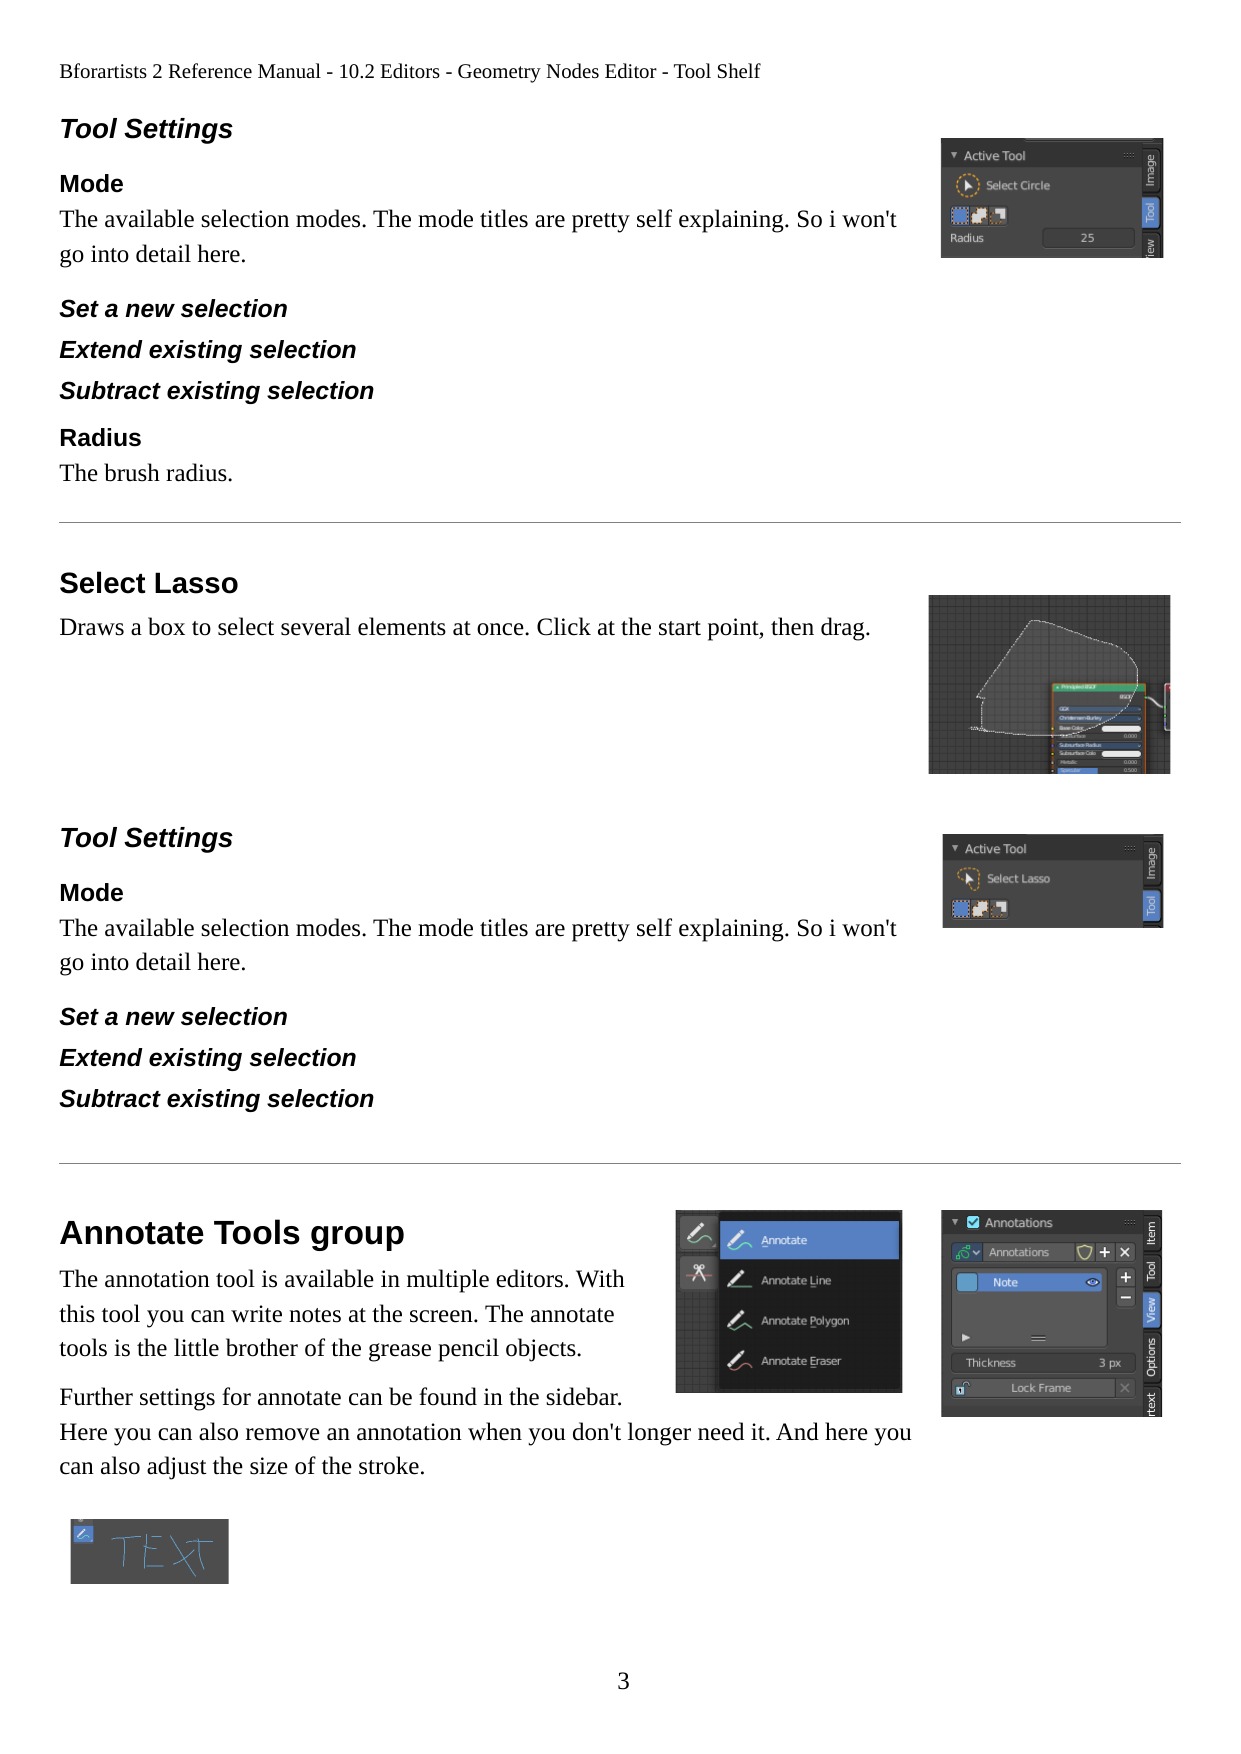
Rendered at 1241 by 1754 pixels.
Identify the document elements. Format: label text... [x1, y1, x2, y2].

subtitle Tool Settings [59, 113, 1181, 144]
subtitle Subtract existing selection [59, 1084, 1181, 1113]
subtitle Mode [59, 169, 940, 198]
text The annotation tool is available in multiple editors. With this tool you can write notes at the screen. The annotate tools is the little brother of the grease pencil objects. [59, 1264, 675, 1362]
subtitle [1164, 169, 1181, 198]
subtitle Extend existing selection [59, 1043, 1181, 1072]
text The brush radius. [59, 458, 1181, 487]
subtitle Set a new selection [59, 294, 1181, 323]
text The available selection modes. The mode titles are pretty self explaining. So i won't go into detail here. [59, 913, 1181, 976]
subtitle Annotate Tools group [59, 1213, 675, 1252]
text [903, 1264, 941, 1362]
subtitle [1163, 1213, 1181, 1252]
subtitle Set a new selection [59, 1002, 1181, 1031]
subtitle [903, 1213, 941, 1252]
subtitle Extend existing selection [59, 335, 1181, 364]
subtitle Subtract existing selection [59, 376, 1181, 405]
text Draws a box to select several elements at once. Click at the start point, then drag. [59, 612, 928, 641]
picture [70, 1519, 229, 1584]
subtitle Mode [59, 878, 942, 906]
picture [942, 834, 1164, 928]
subtitle [1164, 878, 1181, 906]
subtitle Select Lasso [59, 566, 1181, 600]
text Further settings for annotate can be found in the sidebar. Here you can also remove an annotation when you don't longer need it. And here you can also adjust the size of the stroke. [59, 1382, 1181, 1480]
text The available selection modes. The mode titles are pretty self explaining. So i won't go into detail here. [59, 204, 1181, 267]
picture [675, 1210, 903, 1393]
picture [941, 1210, 1163, 1417]
picture [928, 595, 1171, 774]
picture [940, 138, 1164, 258]
subtitle Radius [59, 423, 1181, 452]
subtitle Tool Settings [59, 821, 1181, 853]
